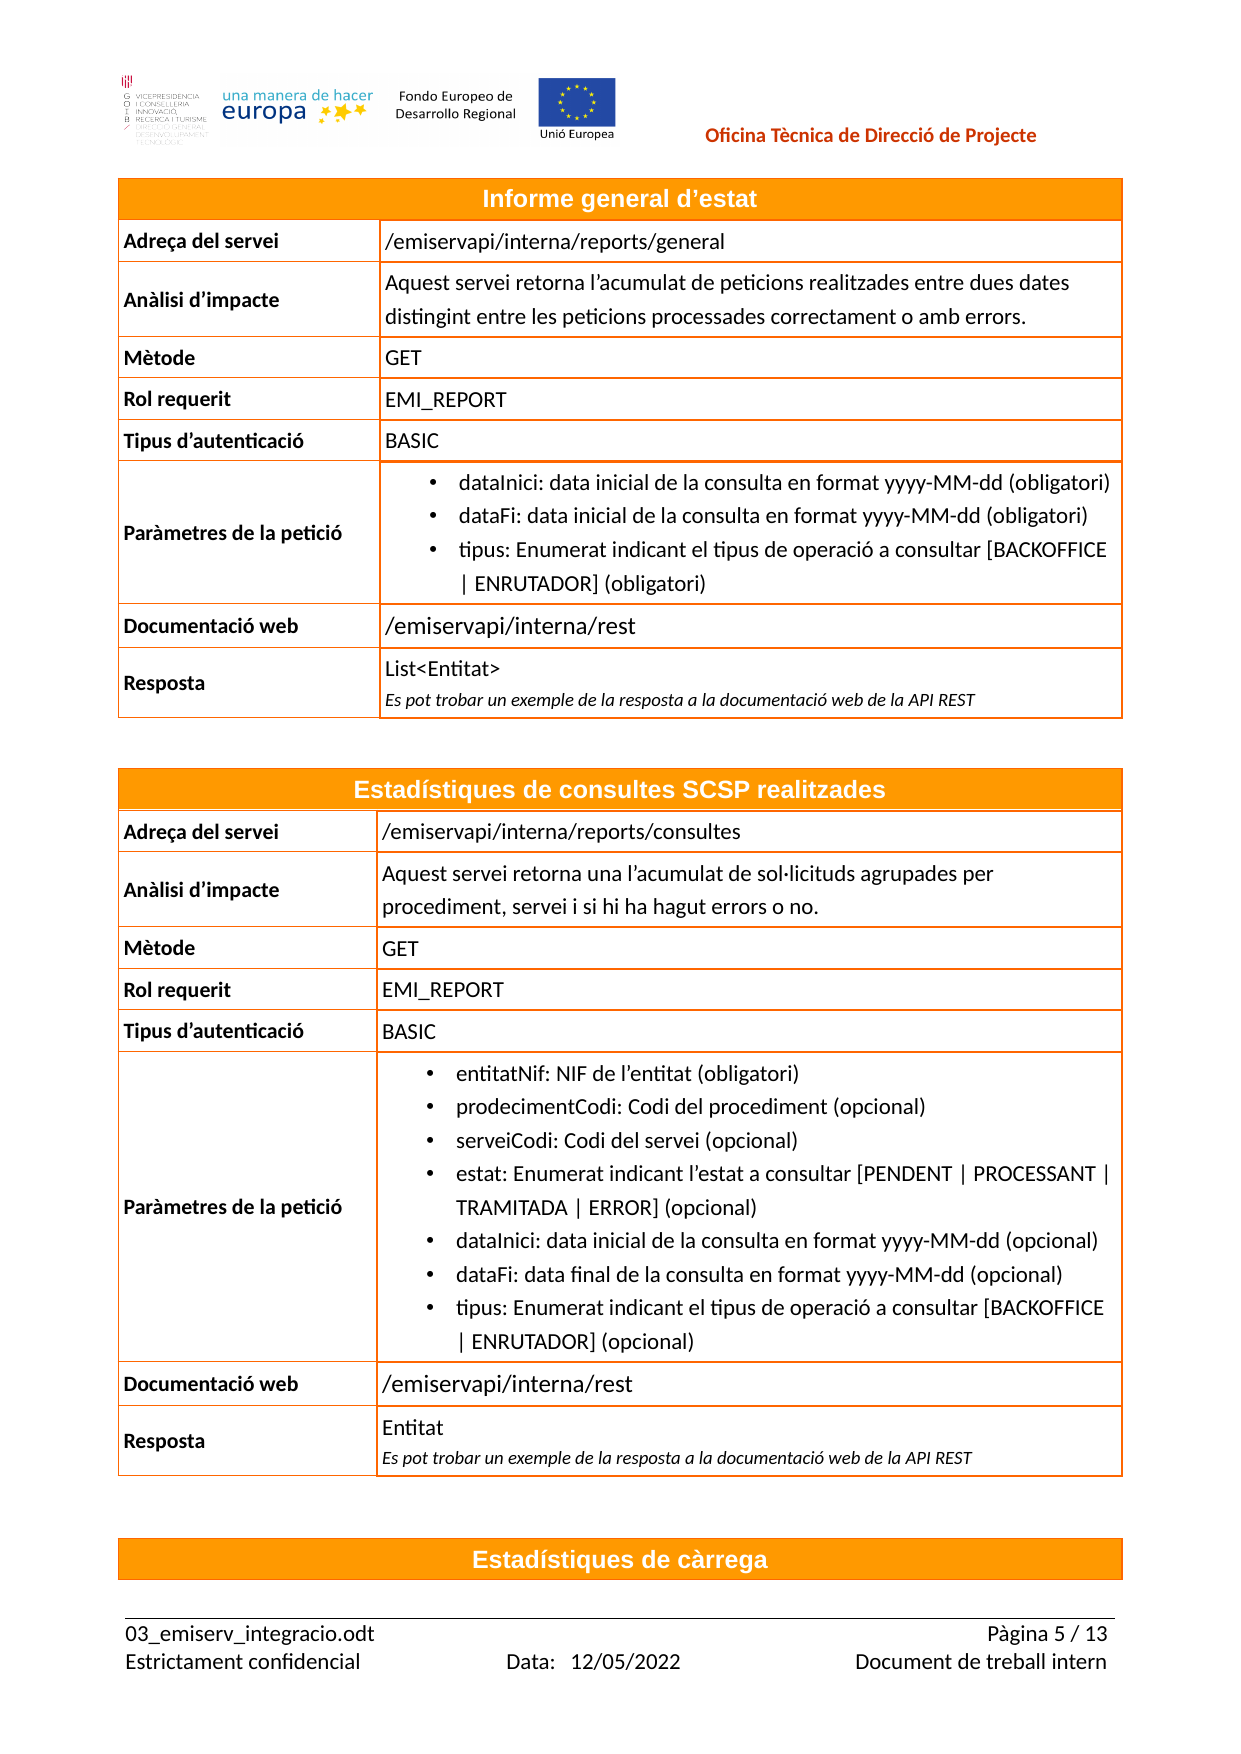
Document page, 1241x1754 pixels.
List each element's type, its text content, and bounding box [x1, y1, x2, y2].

table_cell /emiservapi/interna/reports/general [381, 221, 1121, 261]
table_cell EMI_REPORT [378, 970, 1121, 1009]
table_cell Mètode [119, 337, 379, 377]
table_cell /emiservapi/interna/rest [381, 605, 1121, 647]
table_header Estadístiques de consultes SCSP realitzades [119, 769, 1121, 809]
table_cell Paràmetres de la petició [119, 1052, 376, 1361]
table_cell Adreça del servei [119, 811, 376, 851]
table_cell entitatNif: NIF de l’entitat (obligatori) prodecimentCodi: Codi del procediment (opcional) serveiCodi: Codi del servei (opcional) estat: Enumerat indicant l’estat a consultar [PENDENT | PROCESSANT | TRAMITADA | ERROR] (opcional) dataInici: data inicial de la consulta en format yyyy-MM-dd (opcional) dataFi: data final de la consulta en format yyyy-MM-dd (opcional) tipus: Enumerat indicant el tipus de operació a consultar [BACKOFFICE | ENRUTADOR] (opcional) [378, 1053, 1121, 1361]
table_cell /emiservapi/interna/rest [378, 1363, 1121, 1405]
table_cell Aquest servei retorna una l’acumulat de sol·licituds agrupades per procediment, servei i si hi ha hagut errors o no. [378, 853, 1121, 926]
table_cell Resposta [119, 648, 379, 717]
table_cell GET [378, 928, 1121, 968]
table_cell List<Entitat> Es pot trobar un exemple de la resposta a la documentació web de la API REST [381, 649, 1121, 717]
table_header Estadístiques de càrrega [119, 1539, 1121, 1579]
table_cell Anàlisi d’impacte [119, 852, 376, 926]
table_cell /emiservapi/interna/reports/consultes [378, 812, 1121, 851]
table_cell Aquest servei retorna l’acumulat de peticions realitzades entre dues dates distingint entre les peticions processades correctament o amb errors. [381, 263, 1121, 336]
table_cell Rol requerit [119, 969, 376, 1009]
table_cell Tipus d’autenticació [119, 1010, 376, 1051]
table_cell Mètode [119, 927, 376, 968]
table_cell Adreça del servei [119, 220, 379, 261]
table_cell BASIC [381, 421, 1121, 460]
table_header Informe general d’estat [119, 179, 1121, 219]
picture [118, 73, 213, 147]
table_cell GET [381, 338, 1121, 377]
picture [219, 73, 621, 147]
table_cell Documentació web [119, 1362, 376, 1405]
table_cell Entitat Es pot trobar un exemple de la resposta a la documentació web de la API REST [378, 1407, 1121, 1475]
table_cell Tipus d’autenticació [119, 420, 379, 460]
table_cell Paràmetres de la petició [119, 461, 379, 602]
table_cell Documentació web [119, 604, 379, 647]
table_cell Anàlisi d’impacte [119, 262, 379, 336]
table_cell dataInici: data inicial de la consulta en format yyyy-MM-dd (obligatori) dataFi: data inicial de la consulta en format yyyy-MM-dd (obligatori) tipus: Enumerat indicant el tipus de operació a consultar [BACKOFFICE | ENRUTADOR] (obligatori) [381, 463, 1121, 602]
table_cell Resposta [119, 1406, 376, 1475]
table_cell EMI_REPORT [381, 379, 1121, 419]
table_cell BASIC [378, 1011, 1121, 1051]
table_cell Rol requerit [119, 378, 379, 419]
